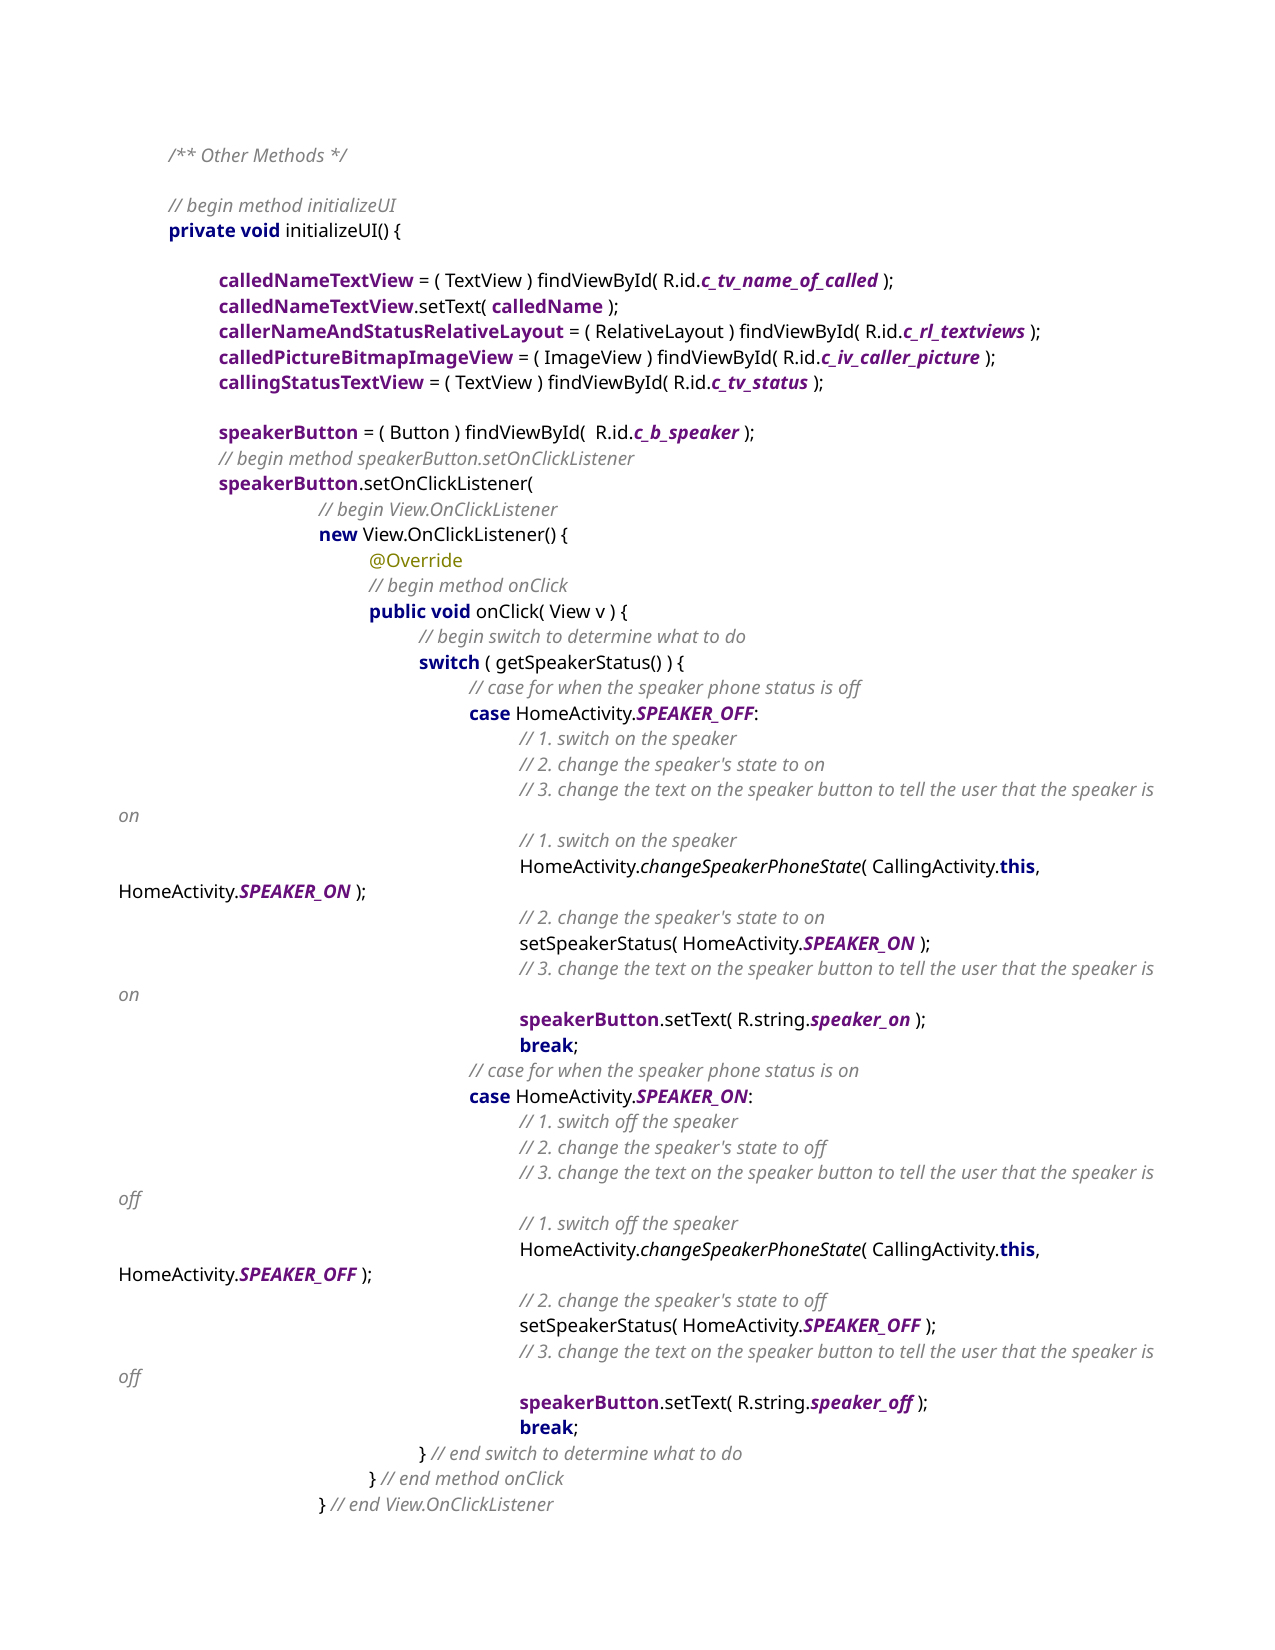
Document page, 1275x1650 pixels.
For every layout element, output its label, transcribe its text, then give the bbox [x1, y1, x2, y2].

text // begin switch to determine what to do [118, 623, 1157, 649]
text } // end method onClick [118, 1466, 1157, 1491]
text new View.OnClickListener() { [118, 521, 1157, 547]
text // case for when the speaker phone status is on [118, 1057, 1157, 1083]
text // 1. switch on the speaker [118, 726, 1157, 751]
text // 1. switch off the speaker [118, 1108, 1157, 1134]
text // 2. change the speaker's state to on [118, 751, 1157, 777]
text callerNameAndStatusRelativeLayout = ( RelativeLayout ) findViewById( R.id.c_rl_textviews ); [118, 318, 1157, 344]
text // 2. change the speaker's state to on [118, 904, 1157, 930]
text } // end View.OnClickListener [118, 1491, 1157, 1517]
text calledNameTextView.setText( calledName ); [118, 293, 1157, 318]
text // 2. change the speaker's state to off [118, 1287, 1157, 1313]
text // 3. change the text on the speaker button to tell the user that the speaker is on [118, 955, 1157, 1006]
text // case for when the speaker phone status is off [118, 674, 1157, 700]
text case HomeActivity.SPEAKER_ON: [118, 1083, 1157, 1108]
text private void initializeUI() { [118, 218, 1157, 243]
text } // end switch to determine what to do [118, 1440, 1157, 1466]
text // 1. switch off the speaker [118, 1211, 1157, 1236]
text case HomeActivity.SPEAKER_OFF: [118, 700, 1157, 726]
text switch ( getSpeakerStatus() ) { [118, 649, 1157, 674]
text // 3. change the text on the speaker button to tell the user that the speaker is off [118, 1338, 1157, 1389]
text // begin method speakerButton.setOnClickListener [118, 445, 1157, 470]
text // 2. change the speaker's state to off [118, 1134, 1157, 1159]
text // 3. change the text on the speaker button to tell the user that the speaker is on [118, 777, 1157, 828]
text speakerButton.setOnClickListener( [118, 470, 1157, 496]
text break; [118, 1032, 1157, 1057]
text // begin method onClick [118, 572, 1157, 598]
text // 3. change the text on the speaker button to tell the user that the speaker is off [118, 1159, 1157, 1211]
text @Override [118, 547, 1157, 572]
text calledPictureBitmapImageView = ( ImageView ) findViewById( R.id.c_iv_caller_picture ); [118, 344, 1157, 369]
text // 1. switch on the speaker [118, 828, 1157, 853]
text // begin View.OnClickListener [118, 496, 1157, 521]
text setSpeakerStatus( HomeActivity.SPEAKER_ON ); [118, 930, 1157, 955]
text HomeActivity.changeSpeakerPhoneState( CallingActivity.this, HomeActivity.SPEAKER_ON ); [118, 853, 1157, 904]
text callingStatusTextView = ( TextView ) findViewById( R.id.c_tv_status ); [118, 369, 1157, 395]
text // begin method initializeUI [118, 192, 1157, 218]
text break; [118, 1415, 1157, 1440]
text calledNameTextView = ( TextView ) findViewById( R.id.c_tv_name_of_called ); [118, 267, 1157, 293]
text public void onClick( View v ) { [118, 598, 1157, 623]
text /** Other Methods */ [118, 142, 1157, 168]
text HomeActivity.changeSpeakerPhoneState( CallingActivity.this, HomeActivity.SPEAKER_OFF ); [118, 1236, 1157, 1287]
text setSpeakerStatus( HomeActivity.SPEAKER_OFF ); [118, 1313, 1157, 1338]
text speakerButton = ( Button ) findViewById( R.id.c_b_speaker ); [118, 419, 1157, 445]
text speakerButton.setText( R.string.speaker_off ); [118, 1389, 1157, 1415]
text speakerButton.setText( R.string.speaker_on ); [118, 1006, 1157, 1032]
